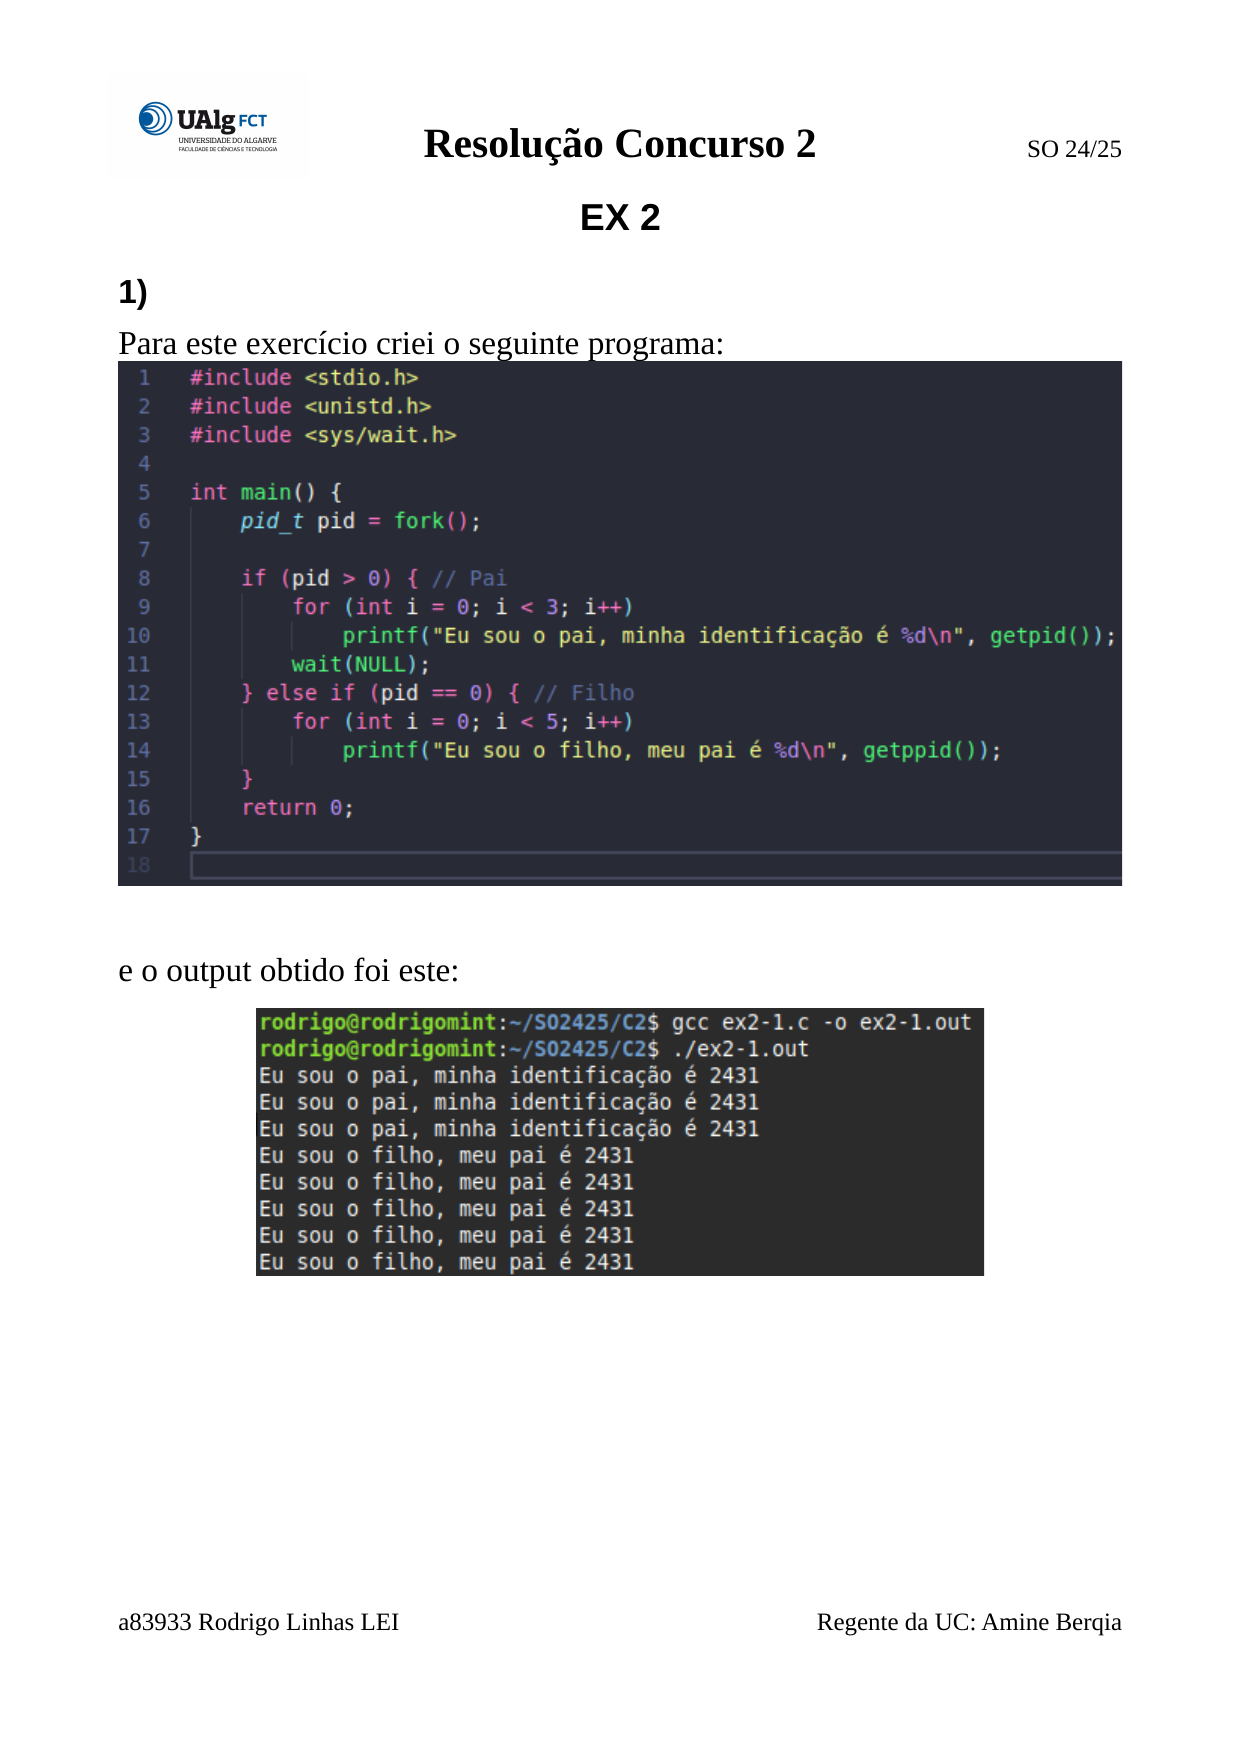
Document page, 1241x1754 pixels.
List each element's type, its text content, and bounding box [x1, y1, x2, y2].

subtitle EX 2 [118, 196, 1122, 239]
subtitle 1) [118, 272, 1122, 310]
text Para este exercício criei o seguinte programa: [118, 323, 1122, 361]
picture [106, 73, 310, 180]
picture [118, 361, 1123, 886]
text e o output obtido foi este: [118, 950, 1122, 988]
picture [256, 1008, 985, 1276]
